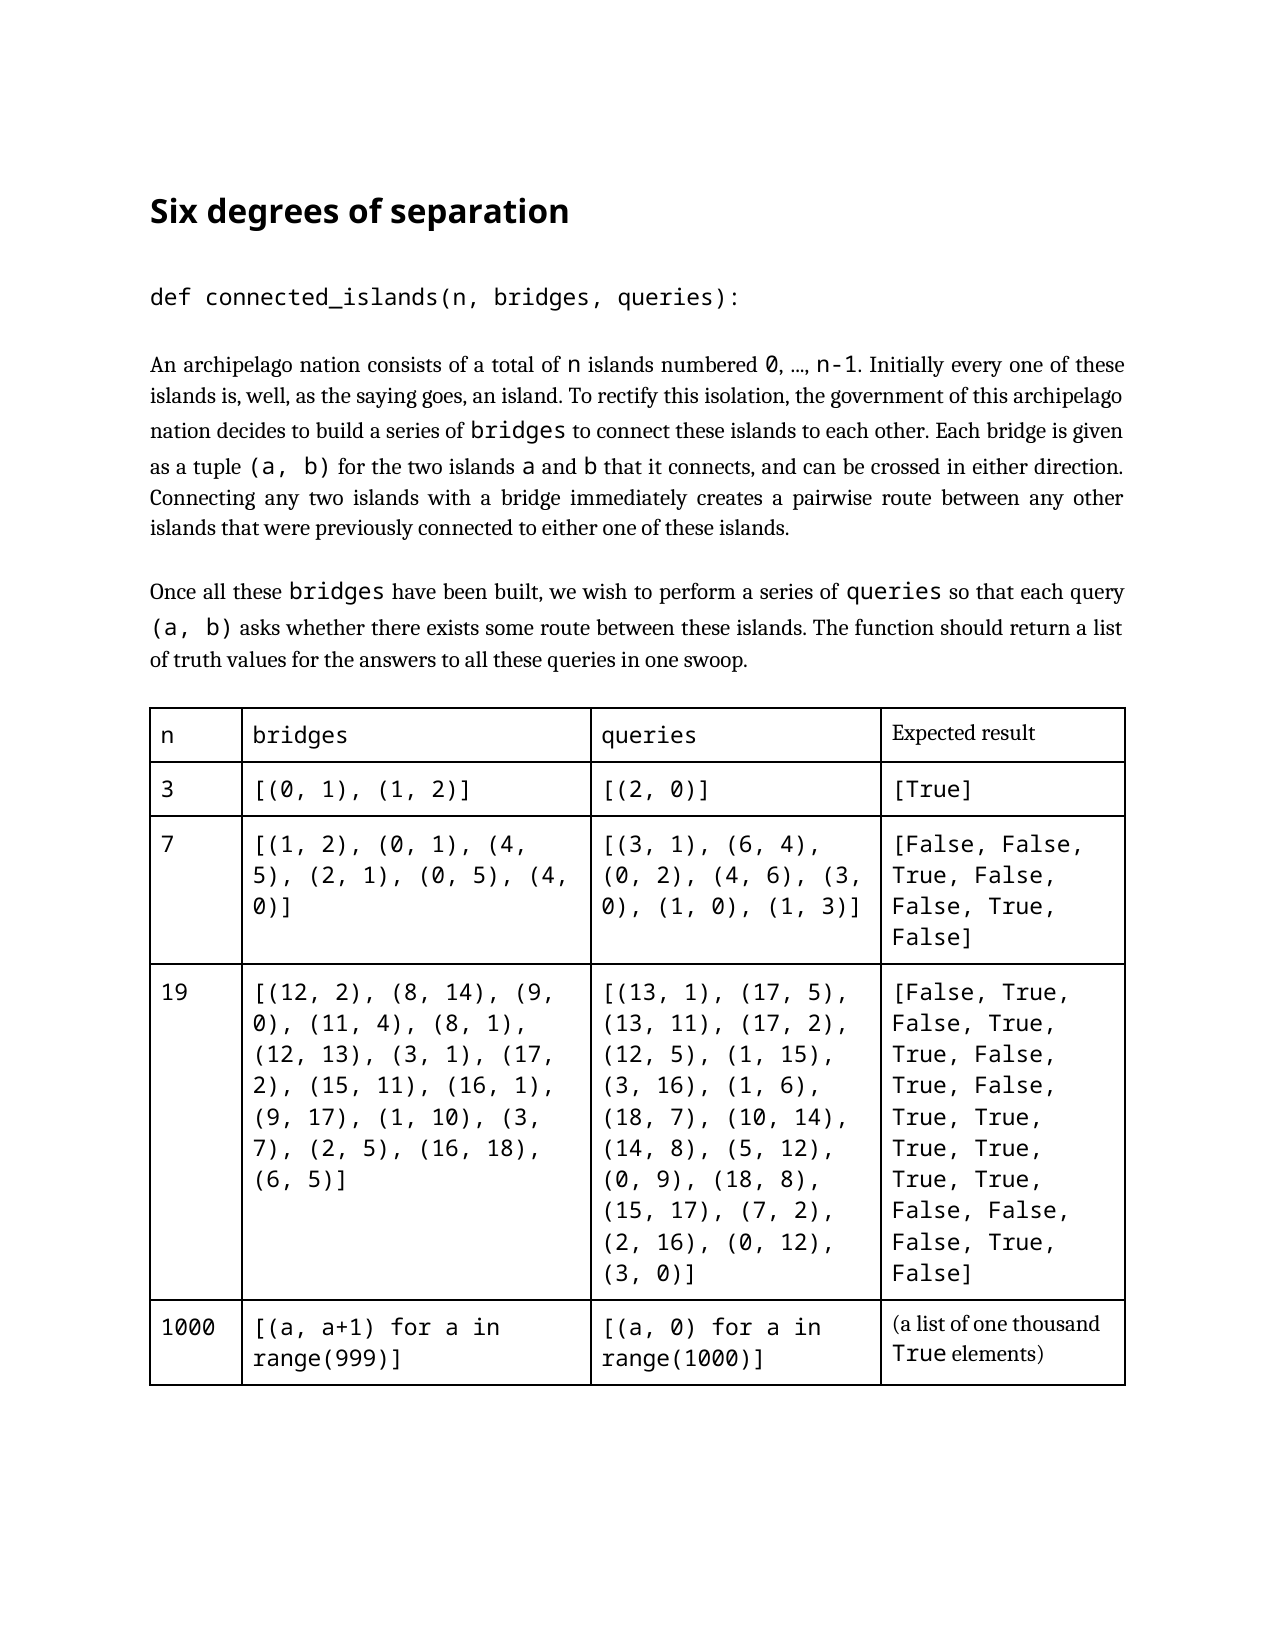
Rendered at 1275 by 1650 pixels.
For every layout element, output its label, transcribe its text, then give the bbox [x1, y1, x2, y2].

subtitle Six degrees of separation [150, 187, 1125, 233]
table_cell [True] [882, 763, 1124, 815]
table_cell [(0, 1), (1, 2)] [243, 763, 590, 815]
table_cell [(12, 2), (8, 14), (9, 0), (11, 4), (8, 1), (12, 13), (3, 1), (17, 2), (15, 11), (16, 1), (9, 17), (1, 10), (3, 7), (2, 5), (16, 18), (6, 5)] [243, 965, 590, 1298]
text An archipelago nation consists of a total of n islands numbered 0, ..., n-1. Initially every one of these islands is, well, as the saying goes, an island. To rectify this isolation, the government of this archipelago nation decides to build a series of bridges to connect these islands to each other. Each bridge is given as a tuple (a, b) for the two islands a and b that it connects, and can be crossed in either direction. Connecting any two islands with a bridge immediately creates a pairwise route between any other islands that were previously connected to either one of these islands. [150, 347, 1125, 541]
table_cell [False, True, False, True, True, False, True, False, True, True, True, True, True, True, False, False, False, True, False] [882, 965, 1124, 1298]
table_cell 3 [151, 763, 241, 815]
table_cell [False, False, True, False, False, True, False] [882, 817, 1124, 963]
table_header queries [592, 709, 880, 761]
table_cell [(3, 1), (6, 4), (0, 2), (4, 6), (3, 0), (1, 0), (1, 3)] [592, 817, 880, 963]
text Once all these bridges have been built, we wish to perform a series of queries so that each query (a, b) asks whether there exists some route between these islands. The function should return a list of truth values for the answers to all these queries in one swoop. [150, 575, 1125, 673]
table_header Expected result [882, 709, 1124, 761]
table_cell (a list of one thousand True elements) [882, 1301, 1124, 1384]
table_cell [(13, 1), (17, 5), (13, 11), (17, 2), (12, 5), (1, 15), (3, 16), (1, 6), (18, 7), (10, 14), (14, 8), (5, 12), (0, 9), (18, 8), (15, 17), (7, 2), (2, 16), (0, 12), (3, 0)] [592, 965, 880, 1298]
table_cell 19 [151, 965, 241, 1298]
table_cell 1000 [151, 1301, 241, 1384]
table_cell [(a, 0) for a in range(1000)] [592, 1301, 880, 1384]
table_header n [151, 709, 241, 761]
table_cell [(1, 2), (0, 1), (4, 5), (2, 1), (0, 5), (4, 0)] [243, 817, 590, 963]
table_header bridges [243, 709, 590, 761]
table_cell [(a, a+1) for a in range(999)] [243, 1301, 590, 1384]
table_cell [(2, 0)] [592, 763, 880, 815]
text def connected_islands(n, bridges, queries): [150, 281, 1125, 313]
table_cell 7 [151, 817, 241, 963]
